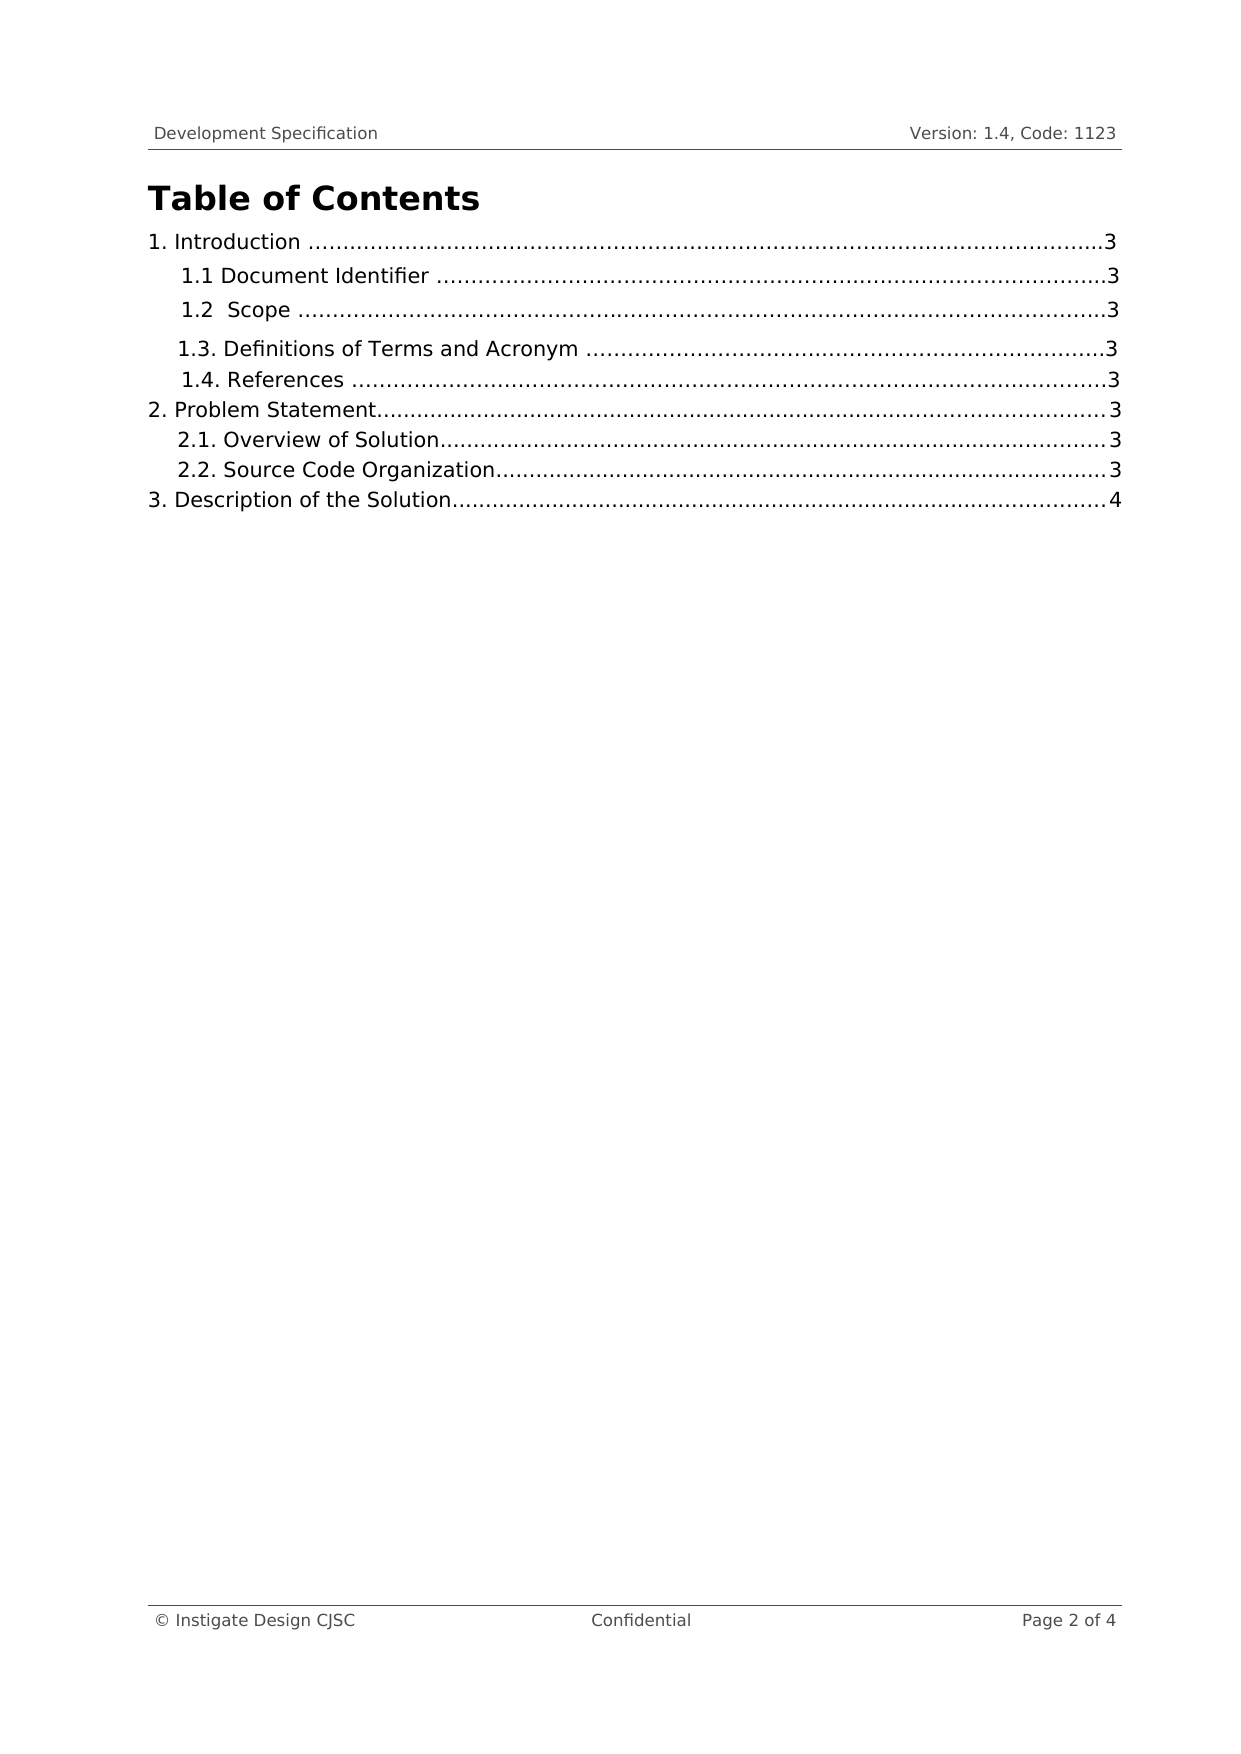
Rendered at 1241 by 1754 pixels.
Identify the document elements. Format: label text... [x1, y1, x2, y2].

text 2.2. Source Code Organization 3 [177, 458, 1122, 482]
text 2.1. Overview of Solution 3 [177, 428, 1122, 452]
text 1.1 Document Identifier …………………………………………………….….…..……………………...3 [148, 264, 1122, 288]
text 1.4. References …………………………………………………………………………………….…………3 [148, 368, 1122, 392]
text 3. Description of the Solution 4 [148, 488, 1122, 513]
text 1.2 Scope ………………………………………..………………………….…….…..……………………...3 [148, 298, 1122, 322]
text 1. Introduction …….………………………………………………………………….……..…………………...3 [148, 230, 1122, 254]
text 2. Problem Statement 3 [148, 398, 1122, 422]
text Table of Contents [148, 179, 1122, 218]
text 1.3. Definitions of Terms and Acronym …………………………….…………………………………..3 [177, 337, 1122, 362]
